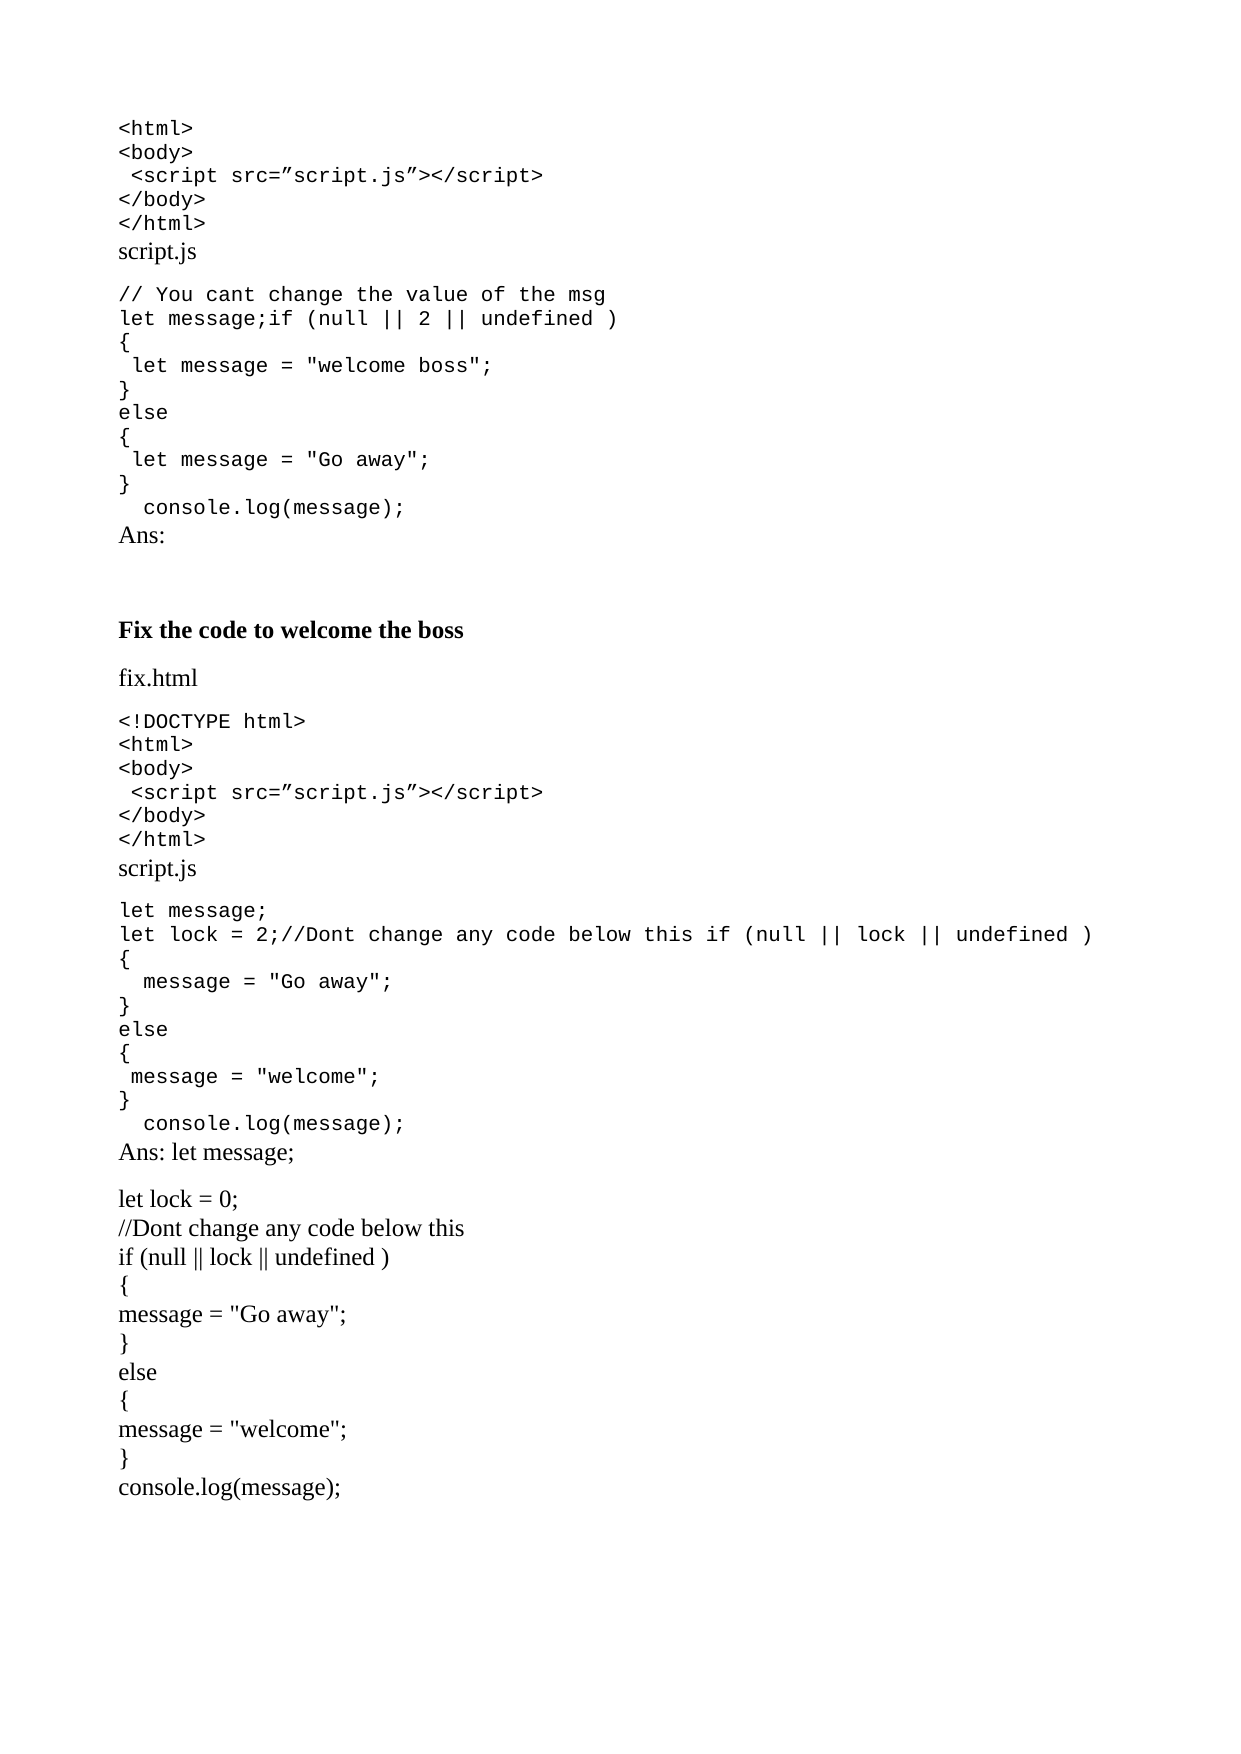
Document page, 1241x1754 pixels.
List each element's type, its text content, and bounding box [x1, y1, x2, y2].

text </body> [118, 805, 1122, 829]
text { [118, 948, 1122, 971]
text let message;if (null || 2 || undefined ) [118, 308, 1122, 331]
text console.log(message); [118, 1113, 1122, 1137]
text //Dont change any code below this [118, 1213, 1122, 1242]
text <script src=”script.js”></script> [118, 782, 1122, 805]
text let lock = 0; [118, 1184, 1122, 1213]
text </body> [118, 189, 1122, 213]
text </html> [118, 213, 1122, 236]
text <script src=”script.js”></script> [118, 165, 1122, 189]
text console.log(message); [118, 497, 1122, 520]
text { [118, 331, 1122, 355]
text <!DOCTYPE html> [118, 711, 1122, 734]
text { [118, 1042, 1122, 1066]
text message = "Go away"; [118, 971, 1122, 995]
text let message = "welcome boss"; [118, 355, 1122, 378]
text let message; [118, 900, 1122, 924]
text let message = "Go away"; [118, 449, 1122, 473]
text message = "Go away"; [118, 1299, 1122, 1328]
text <html> [118, 734, 1122, 758]
text Ans: let message; [118, 1137, 1122, 1166]
text } [118, 995, 1122, 1018]
text { [118, 1271, 1122, 1299]
text let lock = 2;//Dont change any code below this if (null || lock || undefined ) [118, 924, 1122, 948]
text { [118, 1386, 1122, 1414]
text script.js [118, 236, 1122, 265]
text { [118, 426, 1122, 449]
text Ans: [118, 520, 1122, 549]
text } [118, 1328, 1122, 1357]
text <body> [118, 758, 1122, 782]
text <html> [118, 118, 1122, 142]
text else [118, 1018, 1122, 1042]
text Fix the code to welcome the boss [118, 616, 1122, 644]
text console.log(message); [118, 1472, 1122, 1501]
text script.js [118, 853, 1122, 881]
text <body> [118, 142, 1122, 165]
text fix.html [118, 663, 1122, 692]
text } [118, 378, 1122, 402]
text else [118, 402, 1122, 426]
text message = "welcome"; [118, 1066, 1122, 1089]
text } [118, 1089, 1122, 1113]
text if (null || lock || undefined ) [118, 1242, 1122, 1271]
text // You cant change the value of the msg [118, 284, 1122, 308]
text } [118, 1443, 1122, 1472]
text </html> [118, 829, 1122, 853]
text } [118, 473, 1122, 497]
text message = "welcome"; [118, 1414, 1122, 1443]
text else [118, 1357, 1122, 1386]
